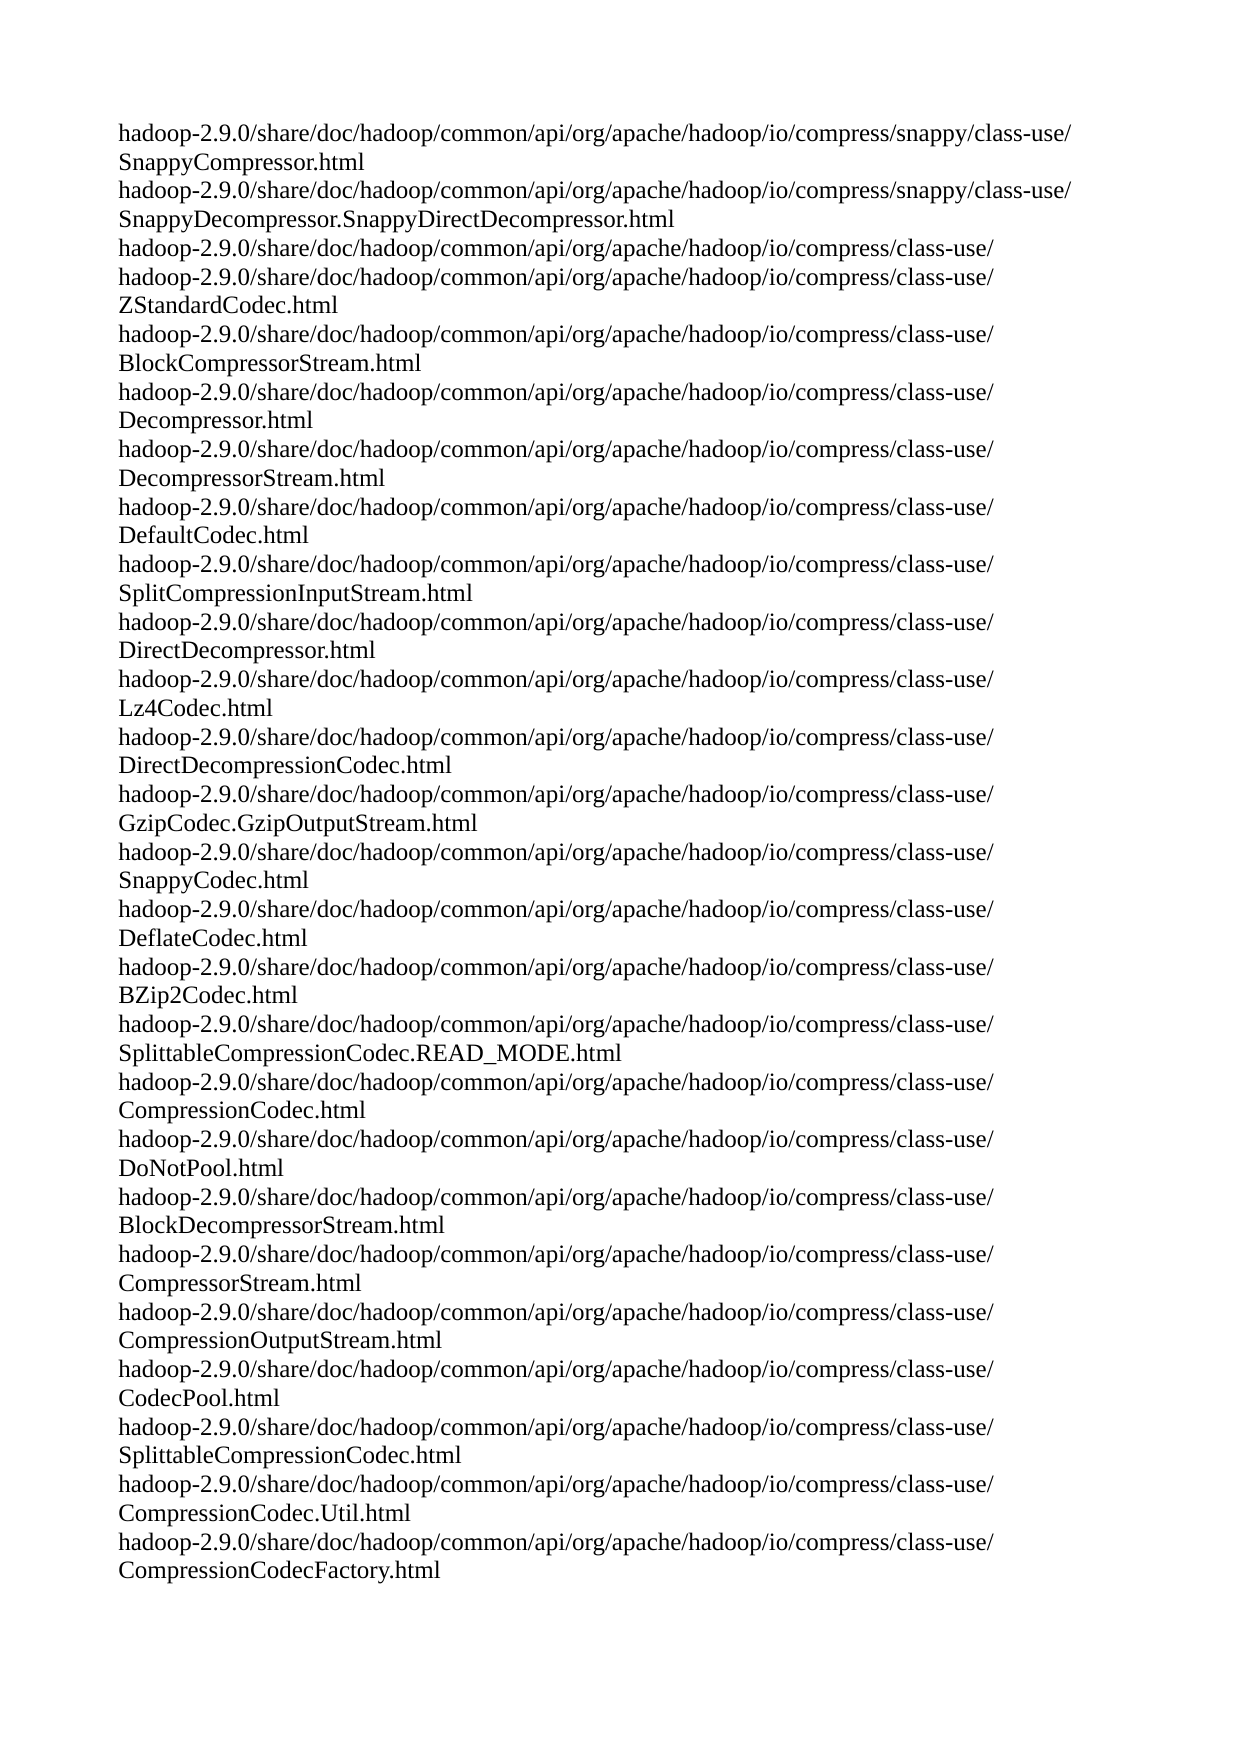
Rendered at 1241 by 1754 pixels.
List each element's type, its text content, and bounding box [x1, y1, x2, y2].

text hadoop-2.9.0/share/doc/hadoop/common/api/org/apache/hadoop/io/compress/class-use/BZip2Codec.html [118, 952, 1122, 1009]
text hadoop-2.9.0/share/doc/hadoop/common/api/org/apache/hadoop/io/compress/class-use/CodecPool.html [118, 1354, 1122, 1412]
text hadoop-2.9.0/share/doc/hadoop/common/api/org/apache/hadoop/io/compress/snappy/class-use/SnappyCompressor.html [118, 118, 1122, 176]
text hadoop-2.9.0/share/doc/hadoop/common/api/org/apache/hadoop/io/compress/class-use/CompressionCodecFactory.html [118, 1527, 1122, 1584]
text hadoop-2.9.0/share/doc/hadoop/common/api/org/apache/hadoop/io/compress/class-use/DirectDecompressionCodec.html [118, 722, 1122, 779]
text hadoop-2.9.0/share/doc/hadoop/common/api/org/apache/hadoop/io/compress/class-use/ZStandardCodec.html [118, 262, 1122, 319]
text hadoop-2.9.0/share/doc/hadoop/common/api/org/apache/hadoop/io/compress/class-use/GzipCodec.GzipOutputStream.html [118, 779, 1122, 837]
text hadoop-2.9.0/share/doc/hadoop/common/api/org/apache/hadoop/io/compress/class-use/DoNotPool.html [118, 1124, 1122, 1182]
text hadoop-2.9.0/share/doc/hadoop/common/api/org/apache/hadoop/io/compress/class-use/Decompressor.html [118, 377, 1122, 434]
text hadoop-2.9.0/share/doc/hadoop/common/api/org/apache/hadoop/io/compress/class-use/CompressionOutputStream.html [118, 1297, 1122, 1354]
text hadoop-2.9.0/share/doc/hadoop/common/api/org/apache/hadoop/io/compress/class-use/SplittableCompressionCodec.READ_MODE.html [118, 1009, 1122, 1067]
text hadoop-2.9.0/share/doc/hadoop/common/api/org/apache/hadoop/io/compress/class-use/DecompressorStream.html [118, 434, 1122, 492]
text hadoop-2.9.0/share/doc/hadoop/common/api/org/apache/hadoop/io/compress/class-use/ [118, 233, 1122, 262]
text hadoop-2.9.0/share/doc/hadoop/common/api/org/apache/hadoop/io/compress/class-use/Lz4Codec.html [118, 664, 1122, 722]
text hadoop-2.9.0/share/doc/hadoop/common/api/org/apache/hadoop/io/compress/class-use/SplittableCompressionCodec.html [118, 1412, 1122, 1469]
text hadoop-2.9.0/share/doc/hadoop/common/api/org/apache/hadoop/io/compress/class-use/CompressionCodec.Util.html [118, 1469, 1122, 1527]
text hadoop-2.9.0/share/doc/hadoop/common/api/org/apache/hadoop/io/compress/class-use/DeflateCodec.html [118, 894, 1122, 952]
text hadoop-2.9.0/share/doc/hadoop/common/api/org/apache/hadoop/io/compress/class-use/CompressionCodec.html [118, 1067, 1122, 1124]
text hadoop-2.9.0/share/doc/hadoop/common/api/org/apache/hadoop/io/compress/class-use/DefaultCodec.html [118, 492, 1122, 549]
text hadoop-2.9.0/share/doc/hadoop/common/api/org/apache/hadoop/io/compress/class-use/SnappyCodec.html [118, 837, 1122, 894]
text hadoop-2.9.0/share/doc/hadoop/common/api/org/apache/hadoop/io/compress/snappy/class-use/SnappyDecompressor.SnappyDirectDecompressor.html [118, 176, 1122, 233]
text hadoop-2.9.0/share/doc/hadoop/common/api/org/apache/hadoop/io/compress/class-use/DirectDecompressor.html [118, 607, 1122, 664]
text hadoop-2.9.0/share/doc/hadoop/common/api/org/apache/hadoop/io/compress/class-use/BlockDecompressorStream.html [118, 1182, 1122, 1239]
text hadoop-2.9.0/share/doc/hadoop/common/api/org/apache/hadoop/io/compress/class-use/SplitCompressionInputStream.html [118, 549, 1122, 607]
text hadoop-2.9.0/share/doc/hadoop/common/api/org/apache/hadoop/io/compress/class-use/BlockCompressorStream.html [118, 319, 1122, 377]
text hadoop-2.9.0/share/doc/hadoop/common/api/org/apache/hadoop/io/compress/class-use/CompressorStream.html [118, 1239, 1122, 1297]
